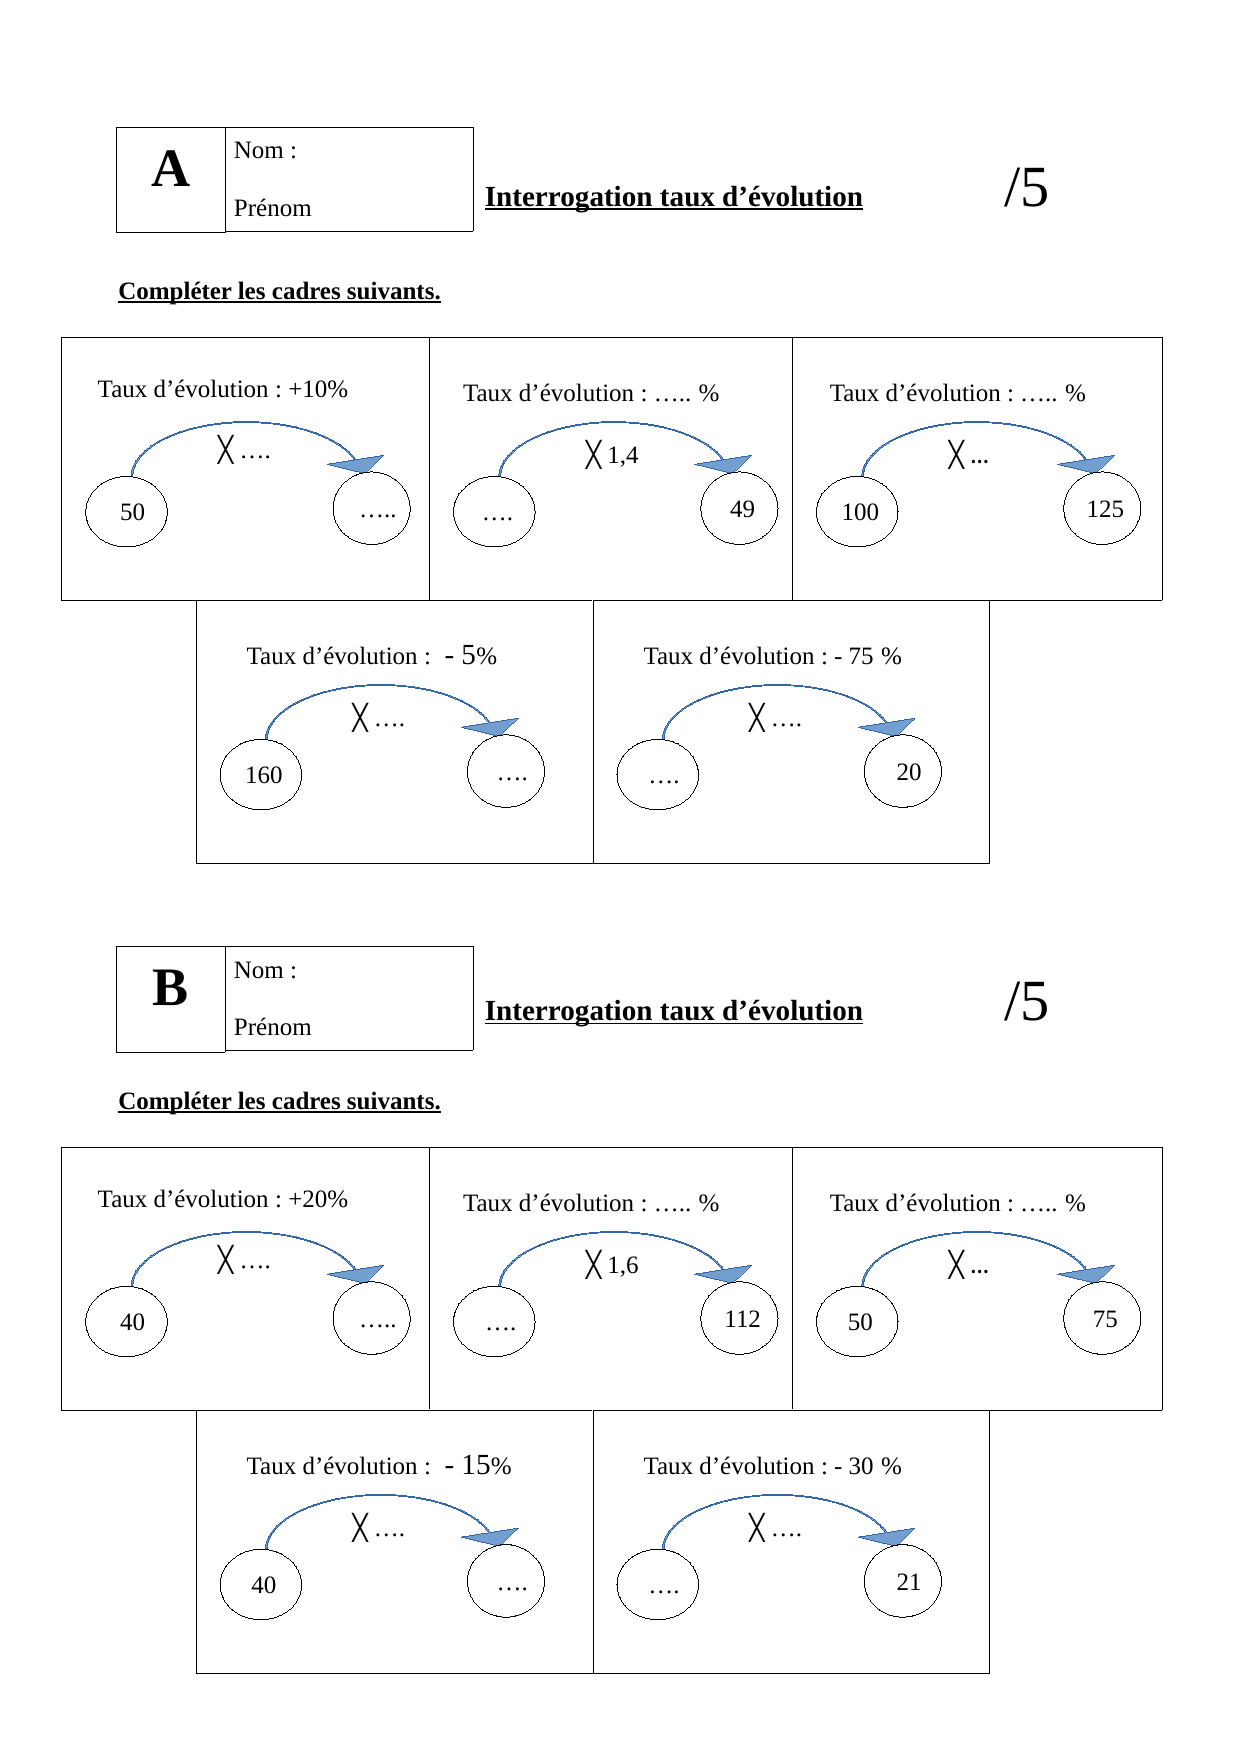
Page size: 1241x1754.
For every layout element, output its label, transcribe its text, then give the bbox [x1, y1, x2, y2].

text [601, 700, 695, 734]
text Taux d’évolution : ….. % [438, 1184, 783, 1218]
text Taux d’évolution : - 5% [204, 637, 584, 671]
text ╳ …. [269, 700, 487, 734]
text Interrogation taux d’évolution /5 [474, 152, 1122, 219]
text Compléter les cadres suivants. [594, 601, 989, 863]
text Compléter les cadres suivants. [793, 338, 1162, 600]
text Compléter les cadres suivants. [118, 276, 1122, 305]
text Compléter les cadres suivants. [62, 338, 429, 600]
text [859, 1509, 981, 1544]
text [204, 1509, 300, 1544]
text [697, 437, 783, 471]
text Taux d’évolution : - 30 % [601, 1447, 981, 1481]
text Compléter les cadres suivants. [62, 1148, 1162, 1410]
text [860, 700, 981, 734]
text [601, 1509, 697, 1544]
text [438, 437, 532, 471]
text [117, 947, 225, 1052]
text [801, 437, 895, 471]
text [204, 700, 298, 734]
text Taux d’évolution : ….. % [801, 1184, 1153, 1218]
text ╳ ... [865, 1247, 1083, 1281]
text ╳ 1,4 [502, 437, 721, 471]
text Compléter les cadres suivants. [118, 1086, 1122, 1115]
text ╳ …. [665, 700, 884, 734]
text Compléter les cadres suivants. [594, 1411, 989, 1673]
text [1060, 1247, 1153, 1281]
text Prénom [234, 193, 464, 222]
text Nom : [234, 955, 464, 984]
text ╳ …. [268, 1509, 487, 1544]
text ╳ …. [136, 1242, 353, 1276]
text Prénom [234, 1012, 464, 1041]
text Taux d’évolution : - 75 % [601, 637, 981, 671]
text Nom : [234, 136, 464, 164]
text [801, 1247, 895, 1281]
text ╳ …. [136, 432, 353, 466]
text [226, 947, 473, 1050]
text ╳ …. [665, 1509, 884, 1544]
text ╳ 1,6 [502, 1247, 721, 1281]
text [1060, 437, 1153, 471]
text [464, 700, 584, 734]
text Taux d’évolution : ….. % [801, 374, 1153, 408]
text Taux d’évolution : - 15% [204, 1447, 584, 1481]
text Taux d’évolution : ….. % [438, 374, 783, 408]
text [70, 1242, 176, 1276]
text Compléter les cadres suivants. [197, 601, 593, 863]
text A [125, 136, 216, 198]
text [317, 1242, 420, 1276]
text [438, 1247, 532, 1281]
text [317, 432, 420, 466]
text [70, 432, 176, 466]
text [697, 1247, 783, 1281]
text Compléter les cadres suivants. [430, 338, 792, 600]
text B [125, 955, 216, 1017]
text ╳ ... [865, 437, 1084, 471]
text [462, 1509, 584, 1544]
text Taux d’évolution : +20% [70, 1184, 420, 1213]
text Interrogation taux d’évolution /5 [474, 966, 1122, 1033]
text Taux d’évolution : +10% [70, 374, 420, 403]
text Compléter les cadres suivants. [197, 1411, 593, 1673]
